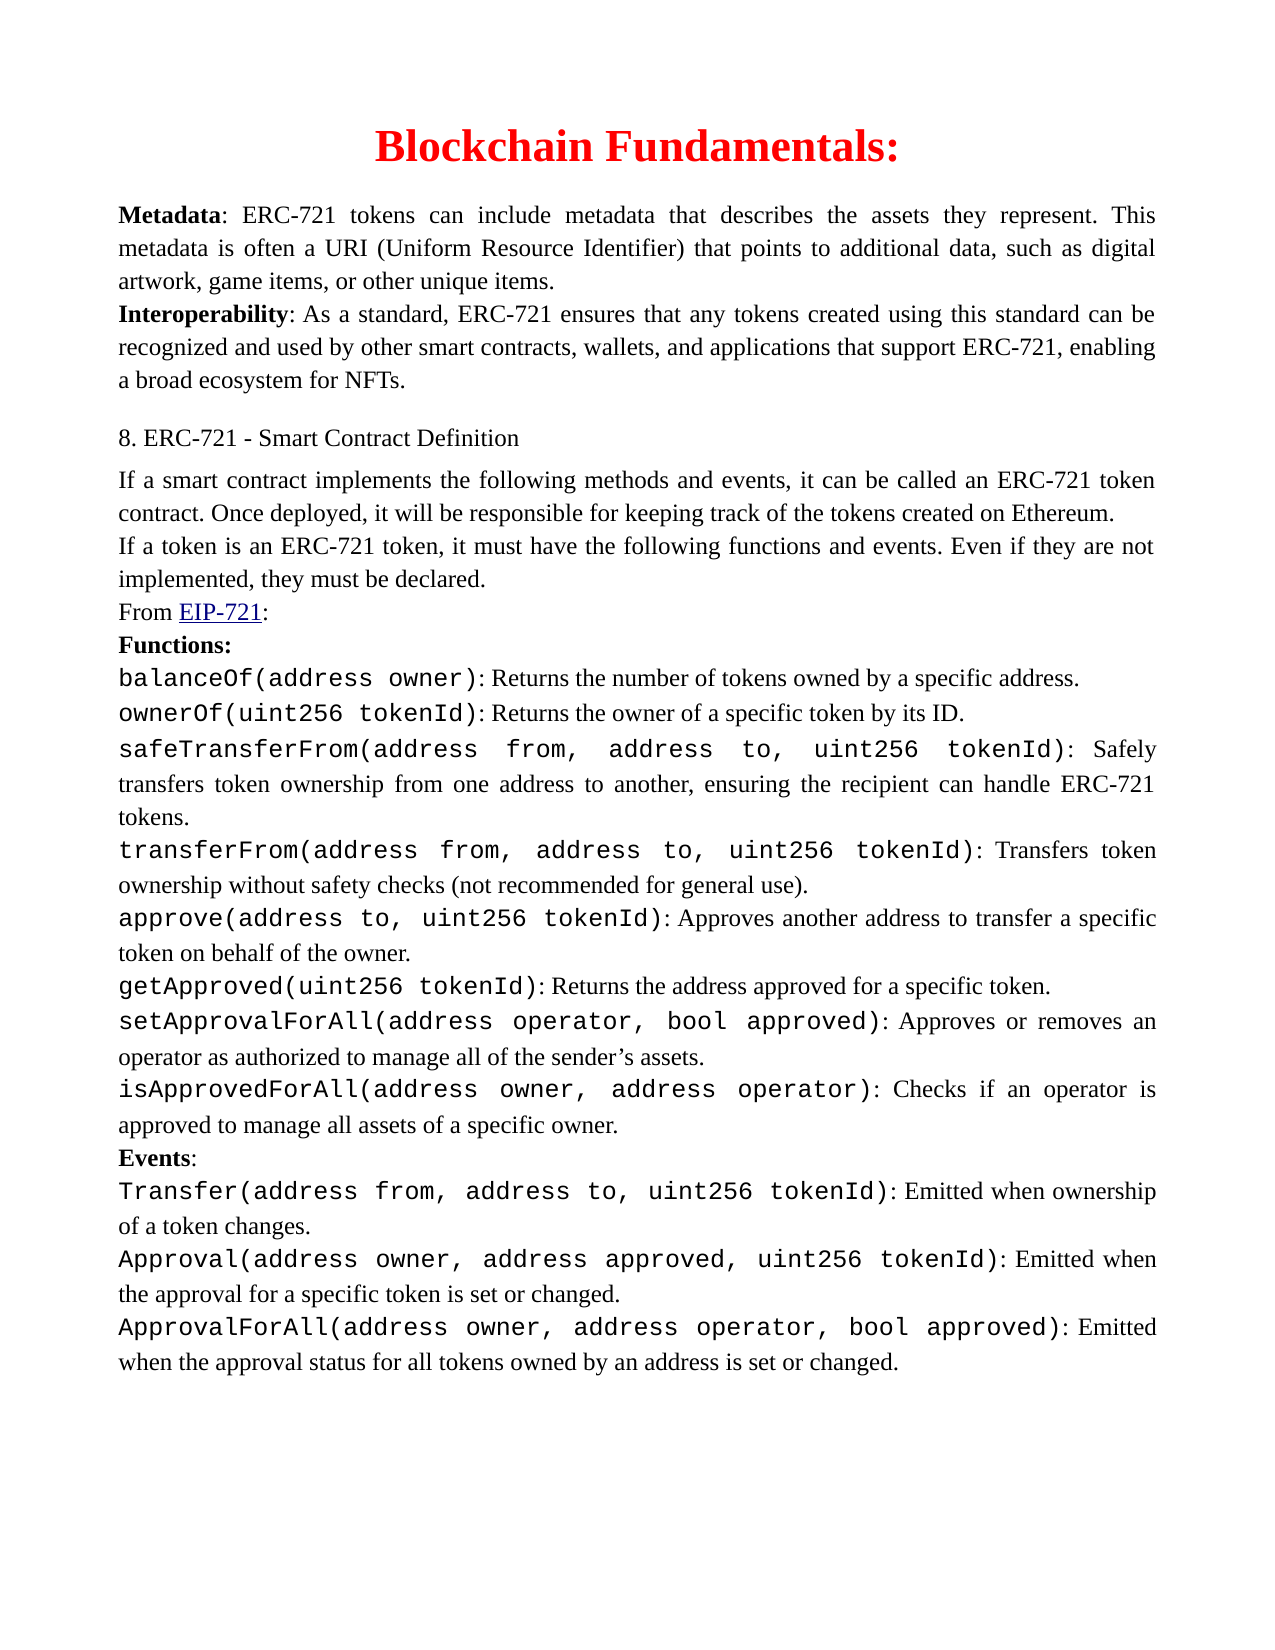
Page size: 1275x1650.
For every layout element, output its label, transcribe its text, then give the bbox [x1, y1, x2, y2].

text From EIP-721: [118, 597, 1157, 626]
text balanceOf(address owner): Returns the number of tokens owned by a specific address. [118, 663, 1157, 694]
text isApprovedForAll(address owner, address operator): Checks if an operator is approved to manage all assets of a specific owner. [118, 1074, 1157, 1138]
text approve(address to, uint256 tokenId): Approves another address to transfer a specific token on behalf of the owner. [118, 903, 1157, 967]
text Functions: [118, 630, 1157, 658]
text getApproved(uint256 tokenId): Returns the address approved for a specific token. [118, 971, 1157, 1002]
text If a smart contract implements the following methods and events, it can be called an ERC-721 token contract. Once deployed, it will be responsible for keeping track of the tokens created on Ethereum. [118, 465, 1157, 526]
text ApprovalForAll(address owner, address operator, bool approved): Emitted when the approval status for all tokens owned by an address is set or changed. [118, 1312, 1157, 1376]
text Transfer(address from, address to, uint256 tokenId): Emitted when ownership of a token changes. [118, 1176, 1157, 1239]
text If a token is an ERC-721 token, it must have the following functions and events. Even if they are not implemented, they must be declared. [118, 531, 1157, 592]
text setApprovalForAll(address operator, bool approved): Approves or removes an operator as authorized to manage all of the sender’s assets. [118, 1006, 1157, 1070]
text transferFrom(address from, address to, uint256 tokenId): Transfers token ownership without safety checks (not recommended for general use). [118, 835, 1157, 899]
text ownerOf(uint256 tokenId): Returns the owner of a specific token by its ID. [118, 698, 1157, 729]
subtitle 8. ERC-721 - Smart Contract Definition [118, 423, 1157, 452]
text Approval(address owner, address approved, uint256 tokenId): Emitted when the approval for a specific token is set or changed. [118, 1244, 1157, 1308]
text safeTransferFrom(address from, address to, uint256 tokenId): Safely transfers token ownership from one address to another, ensuring the recipient can handle ERC-721 tokens. [118, 734, 1157, 831]
text Metadata: ERC-721 tokens can include metadata that describes the assets they represent. This metadata is often a URI (Uniform Resource Identifier) that points to additional data, such as digital artwork, game items, or other unique items. [118, 200, 1157, 295]
text Interoperability: As a standard, ERC-721 ensures that any tokens created using this standard can be recognized and used by other smart contracts, wallets, and applications that support ERC-721, enabling a broad ecosystem for NFTs. [118, 299, 1157, 394]
text Events: [118, 1143, 1157, 1171]
